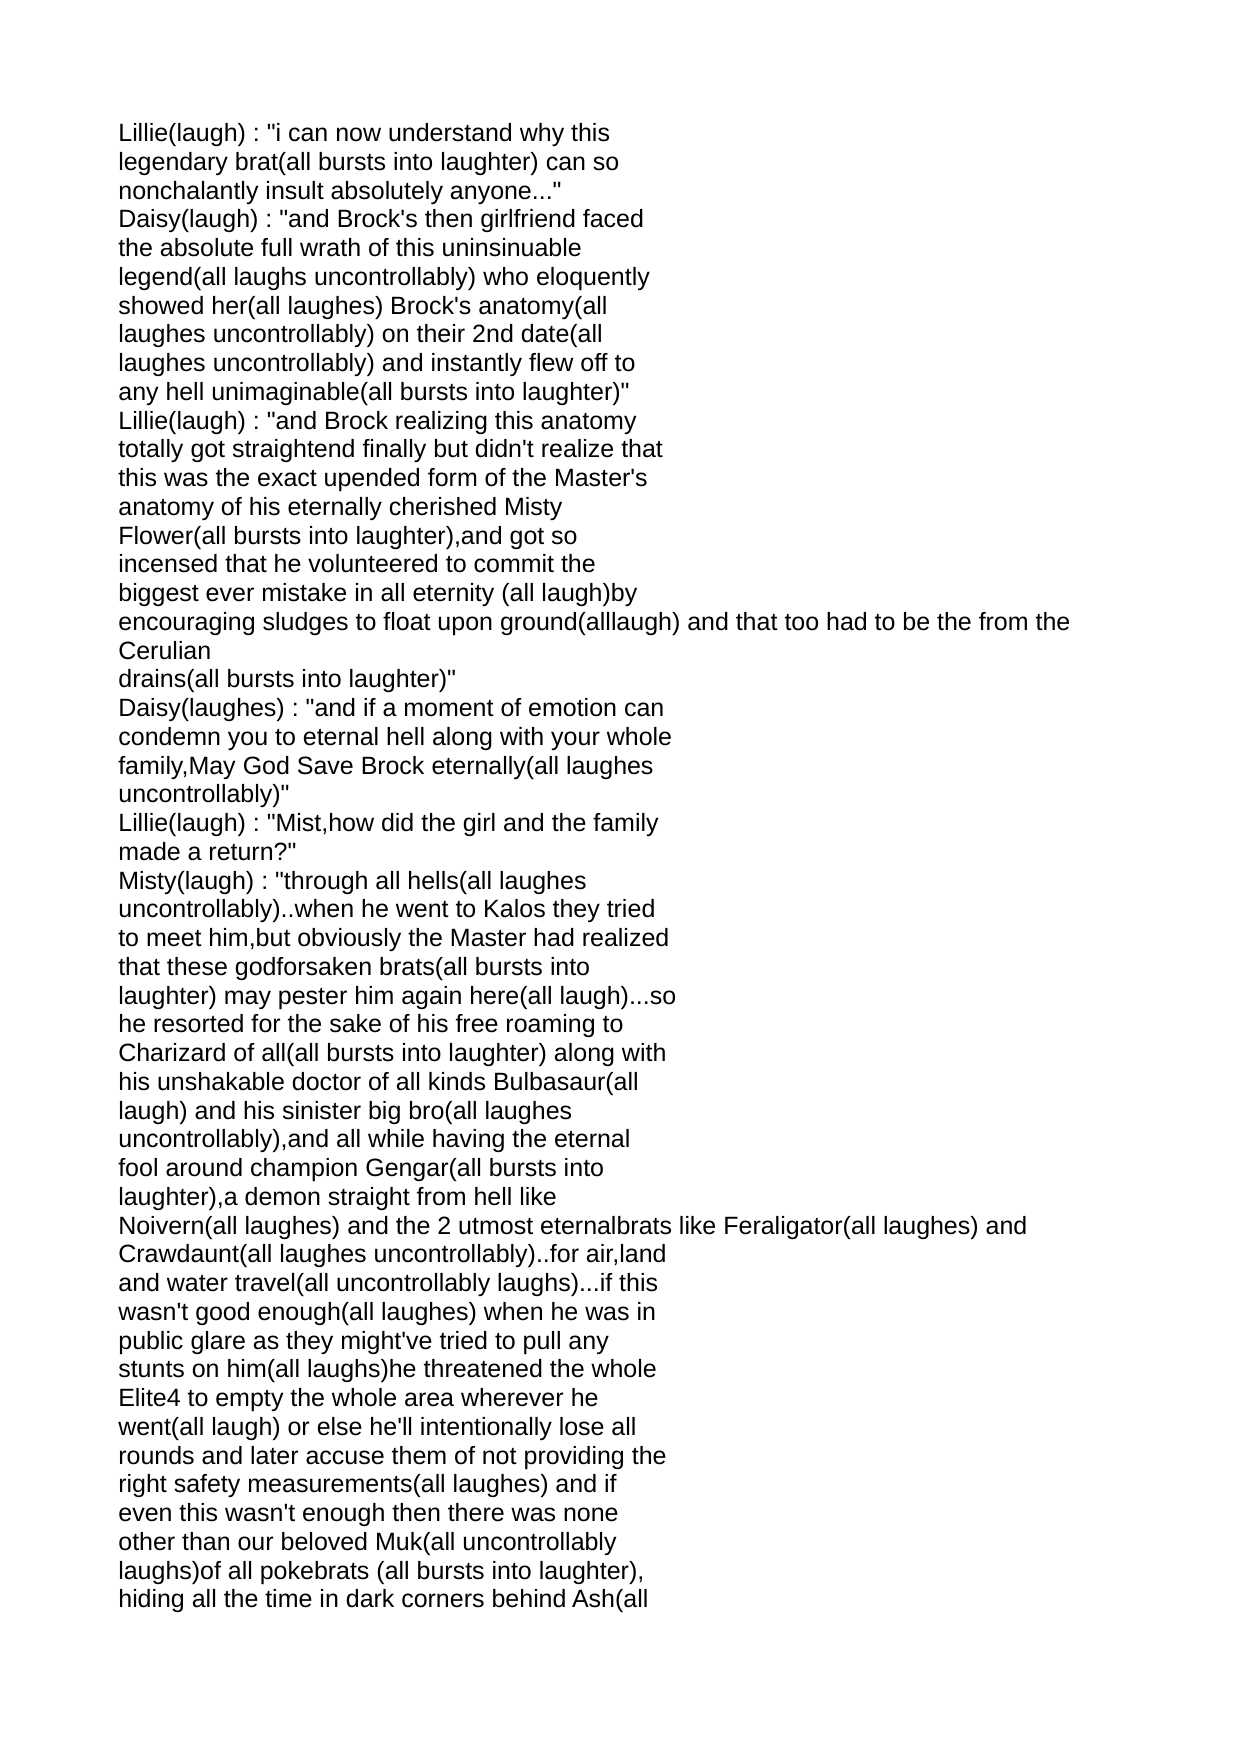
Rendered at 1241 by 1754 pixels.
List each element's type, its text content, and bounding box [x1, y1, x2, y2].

text totally got straightend finally but didn't realize that [118, 434, 1122, 463]
text anatomy of his eternally cherished Misty [118, 492, 1122, 521]
text laugh) and his sinister big bro(all laughes [118, 1096, 1122, 1124]
text Lillie(laugh) : "Mist,how did the girl and the family [118, 808, 1122, 837]
text laughter),a demon straight from hell like [118, 1182, 1122, 1211]
text public glare as they might've tried to pull any [118, 1326, 1122, 1354]
text he resorted for the sake of his free roaming to [118, 1009, 1122, 1038]
text Charizard of all(all bursts into laughter) along with [118, 1038, 1122, 1067]
text legendary brat(all bursts into laughter) can so [118, 147, 1122, 176]
text Daisy(laugh) : "and Brock's then girlfriend faced [118, 204, 1122, 233]
text laughs)of all pokebrats (all bursts into laughter), [118, 1556, 1122, 1584]
text condemn you to eternal hell along with your whole [118, 722, 1122, 751]
text hiding all the time in dark corners behind Ash(all [118, 1584, 1122, 1613]
text made a return?" [118, 837, 1122, 866]
text Flower(all bursts into laughter),and got so [118, 521, 1122, 549]
text showed her(all laughes) Brock's anatomy(all [118, 291, 1122, 319]
text even this wasn't enough then there was none [118, 1498, 1122, 1527]
text Lillie(laugh) : "i can now understand why this [118, 118, 1122, 147]
text Noivern(all laughes) and the 2 utmost eternalbrats like Feraligator(all laughes) and [118, 1211, 1122, 1239]
text this was the exact upended form of the Master's [118, 463, 1122, 492]
text went(all laugh) or else he'll intentionally lose all [118, 1412, 1122, 1441]
text stunts on him(all laughs)he threatened the whole [118, 1354, 1122, 1383]
text uncontrollably),and all while having the eternal [118, 1124, 1122, 1153]
text to meet him,but obviously the Master had realized [118, 923, 1122, 952]
text laughter) may pester him again here(all laugh)...so [118, 981, 1122, 1009]
text right safety measurements(all laughes) and if [118, 1469, 1122, 1498]
text Daisy(laughes) : "and if a moment of emotion can [118, 693, 1122, 722]
text uncontrollably)" [118, 779, 1122, 808]
text family,May God Save Brock eternally(all laughes [118, 751, 1122, 779]
text incensed that he volunteered to commit the [118, 549, 1122, 578]
text fool around champion Gengar(all bursts into [118, 1153, 1122, 1182]
text encouraging sludges to float upon ground(alllaugh) and that too had to be the from the Cerulian [118, 607, 1122, 664]
text uncontrollably)..when he went to Kalos they tried [118, 894, 1122, 923]
text legend(all laughs uncontrollably) who eloquently [118, 262, 1122, 291]
text rounds and later accuse them of not providing the [118, 1441, 1122, 1469]
text Misty(laugh) : "through all hells(all laughes [118, 866, 1122, 894]
text nonchalantly insult absolutely anyone..." [118, 176, 1122, 204]
text Crawdaunt(all laughes uncontrollably)..for air,land [118, 1239, 1122, 1268]
text laughes uncontrollably) on their 2nd date(all [118, 319, 1122, 348]
text Lillie(laugh) : "and Brock realizing this anatomy [118, 406, 1122, 434]
text Elite4 to empty the whole area wherever he [118, 1383, 1122, 1412]
text laughes uncontrollably) and instantly flew off to [118, 348, 1122, 377]
text his unshakable doctor of all kinds Bulbasaur(all [118, 1067, 1122, 1096]
text drains(all bursts into laughter)" [118, 664, 1122, 693]
text the absolute full wrath of this uninsinuable [118, 233, 1122, 262]
text other than our beloved Muk(all uncontrollably [118, 1527, 1122, 1556]
text and water travel(all uncontrollably laughs)...if this [118, 1268, 1122, 1297]
text any hell unimaginable(all bursts into laughter)" [118, 377, 1122, 406]
text biggest ever mistake in all eternity (all laugh)by [118, 578, 1122, 607]
text wasn't good enough(all laughes) when he was in [118, 1297, 1122, 1326]
text that these godforsaken brats(all bursts into [118, 952, 1122, 981]
